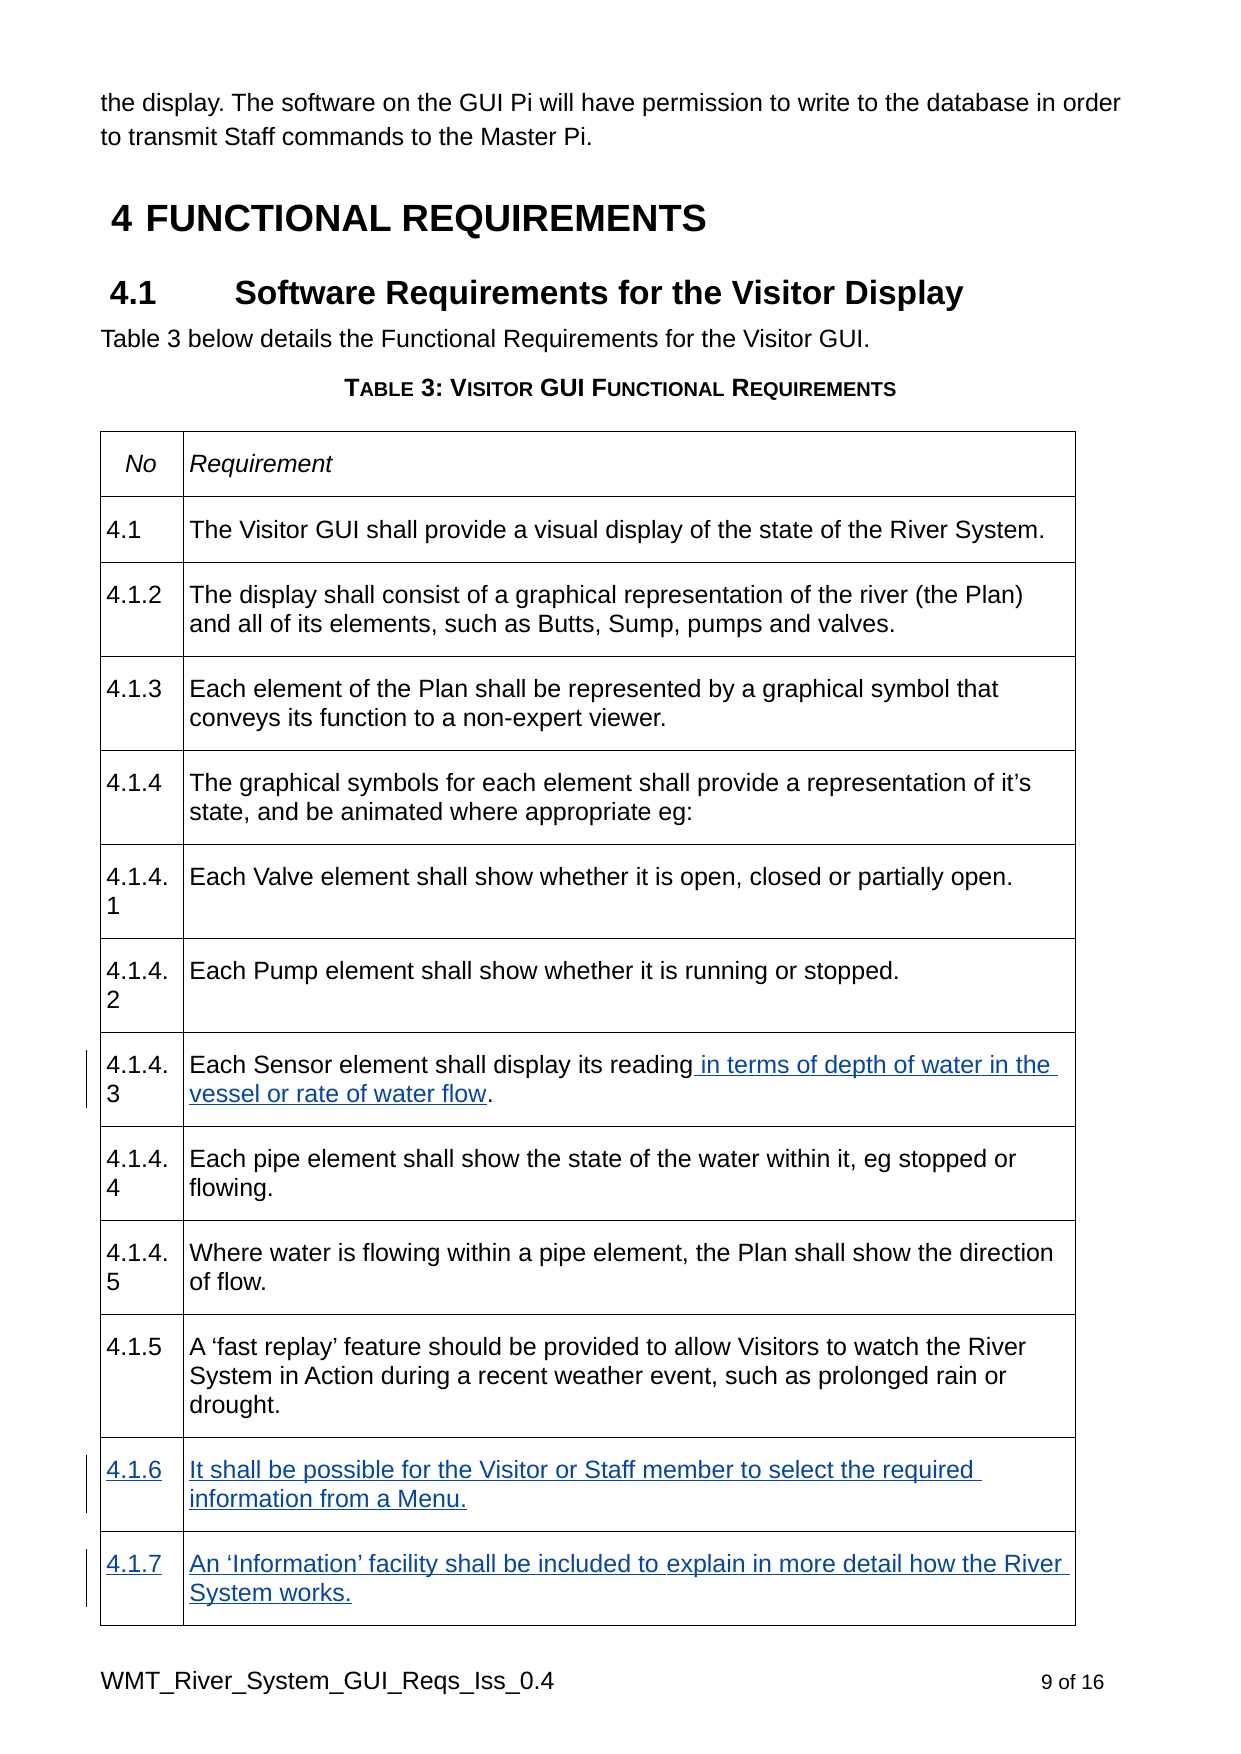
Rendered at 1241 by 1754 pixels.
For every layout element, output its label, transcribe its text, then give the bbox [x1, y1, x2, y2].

table_cell Each Sensor element shall display its reading in terms of depth of water in the vessel or rate of water flow. [184, 1033, 1075, 1126]
table_cell A ‘fast replay’ feature should be provided to allow Visitors to watch the River System in Action during a recent weather event, such as prolonged rain or drought. [184, 1315, 1075, 1437]
subtitle Software Requirements for the Visitor Display [100, 273, 1140, 312]
table_cell 4.1.4.2 [101, 939, 183, 1032]
table_cell 4.1.4.5 [101, 1221, 183, 1314]
table_cell 4.1.4.3 [101, 1033, 183, 1126]
table_cell 4.1.4 [101, 751, 183, 844]
table_cell Each element of the Plan shall be represented by a graphical symbol that conveys its function to a non-expert viewer. [184, 657, 1075, 750]
table_cell An ‘Information’ facility shall be included to explain in more detail how the River System works. [184, 1532, 1075, 1625]
table_header No [101, 432, 183, 496]
subtitle FUNCTIONAL REQUIREMENTS [100, 196, 1140, 240]
table_header Requirement [184, 432, 1075, 496]
table_cell Where water is flowing within a pipe element, the Plan shall show the direction of flow. [184, 1221, 1075, 1314]
table_cell 4.1.4.4 [101, 1127, 183, 1220]
table_cell 4.1.6 [101, 1438, 183, 1531]
table_cell 4.1.7 [101, 1532, 183, 1625]
table_cell The graphical symbols for each element shall provide a representation of it’s state, and be animated where appropriate eg: [184, 751, 1075, 844]
subtitle Table 3: Visitor GUI Functional Requirements [100, 373, 1140, 402]
table_cell 4.1.2 [101, 563, 183, 656]
table_cell It shall be possible for the Visitor or Staff member to select the required information from a Menu. [184, 1438, 1075, 1531]
text Table 3 below details the Functional Requirements for the Visitor GUI. [100, 324, 1140, 353]
table_cell Each pipe element shall show the state of the water within it, eg stopped or flowing. [184, 1127, 1075, 1220]
table_cell Each Pump element shall show whether it is running or stopped. [184, 939, 1075, 1032]
table_cell 4.1 [101, 497, 183, 562]
table_cell 4.1.4.1 [101, 845, 183, 938]
table_cell 4.1.3 [101, 657, 183, 750]
table_cell The Visitor GUI shall provide a visual display of the state of the River System. [184, 497, 1075, 562]
table_cell 4.1.5 [101, 1315, 183, 1437]
table_cell Each Valve element shall show whether it is open, closed or partially open. [184, 845, 1075, 938]
text the display. The software on the GUI Pi will have permission to write to the database in order to transmit Staff commands to the Master Pi. [100, 88, 1140, 151]
table_cell The display shall consist of a graphical representation of the river (the Plan) and all of its elements, such as Butts, Sump, pumps and valves. [184, 563, 1075, 656]
